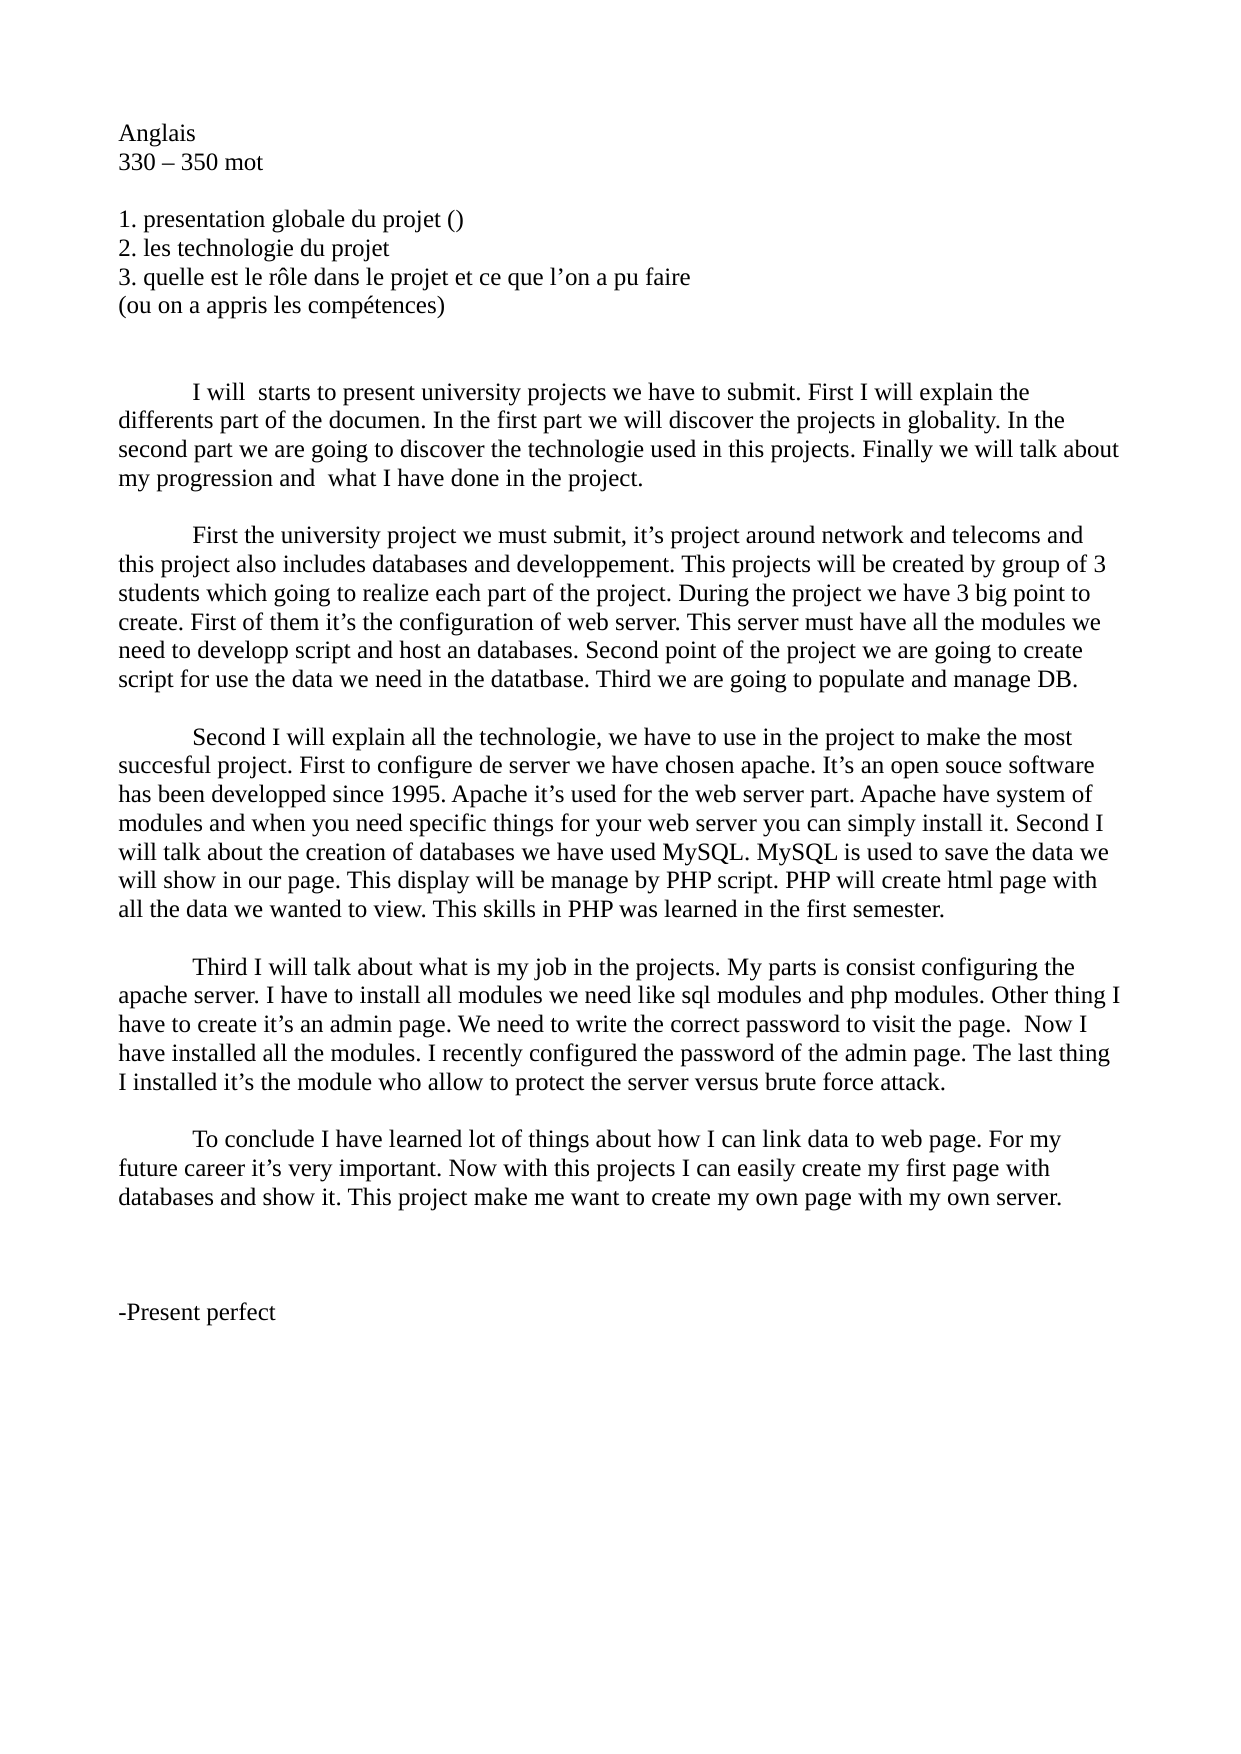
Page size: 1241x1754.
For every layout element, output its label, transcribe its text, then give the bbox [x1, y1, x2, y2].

text 3. quelle est le rôle dans le projet et ce que l’on a pu faire [118, 262, 1122, 291]
text 1. presentation globale du projet () [118, 204, 1122, 233]
text Anglais [118, 118, 1122, 147]
text (ou on a appris les compétences) [118, 291, 1122, 319]
text I will starts to present university projects we have to submit. First I will explain the differents part of the documen. In the first part we will discover the projects in globality. In the second part we are going to discover the technologie used in this projects. Finally we will talk about my progression and what I have done in the project. [118, 377, 1122, 492]
text To conclude I have learned lot of things about how I can link data to web page. For my future career it’s very important. Now with this projects I can easily create my first page with databases and show it. This project make me want to create my own page with my own server. [118, 1124, 1122, 1211]
text 2. les technologie du projet [118, 233, 1122, 262]
text Second I will explain all the technologie, we have to use in the project to make the most succesful project. First to configure de server we have chosen apache. It’s an open souce software has been developped since 1995. Apache it’s used for the web server part. Apache have system of modules and when you need specific things for your web server you can simply install it. Second I will talk about the creation of databases we have used MySQL. MySQL is used to save the data we will show in our page. This display will be manage by PHP script. PHP will create html page with all the data we wanted to view. This skills in PHP was learned in the first semester. [118, 722, 1122, 923]
text 330 – 350 mot [118, 147, 1122, 176]
text Third I will talk about what is my job in the projects. My parts is consist configuring the apache server. I have to install all modules we need like sql modules and php modules. Other thing I have to create it’s an admin page. We need to write the correct password to visit the page. Now I have installed all the modules. I recently configured the password of the admin page. The last thing I installed it’s the module who allow to protect the server versus brute force attack. [118, 952, 1122, 1096]
text -Present perfect [118, 1297, 1122, 1326]
text First the university project we must submit, it’s project around network and telecoms and this project also includes databases and developpement. This projects will be created by group of 3 students which going to realize each part of the project. During the project we have 3 big point to create. First of them it’s the configuration of web server. This server must have all the modules we need to developp script and host an databases. Second point of the project we are going to create script for use the data we need in the datatbase. Third we are going to populate and manage DB. [118, 521, 1122, 693]
